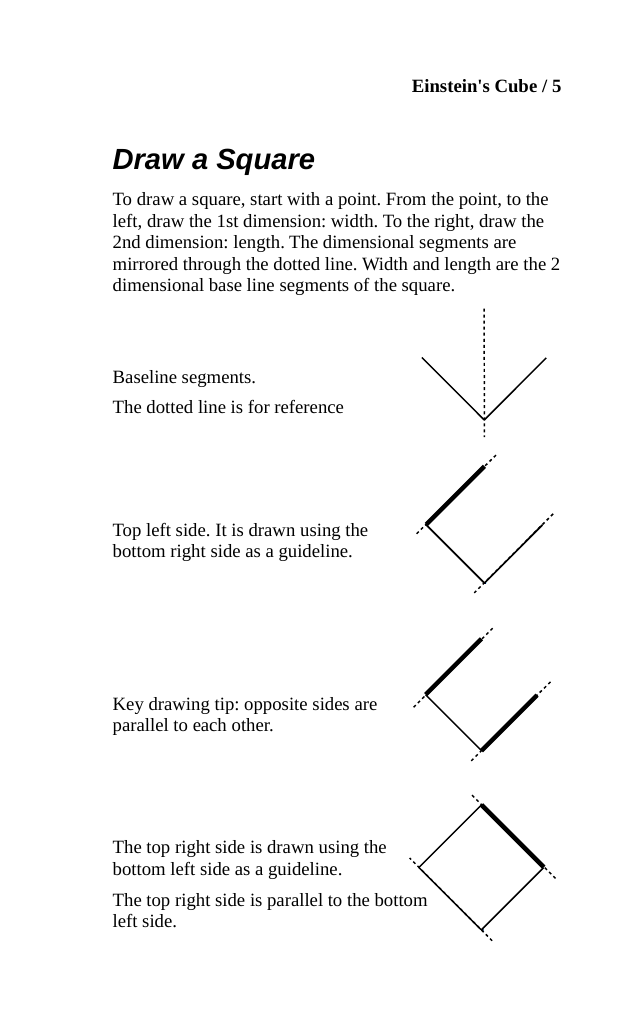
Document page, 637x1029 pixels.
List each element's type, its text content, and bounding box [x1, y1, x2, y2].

text Baseline segments. [112, 366, 449, 387]
text The top right side is drawn using the bottom left side as a guideline. [112, 836, 448, 879]
text Key drawing tip: opposite sides are parallel to each other. [112, 693, 464, 736]
subtitle Draw a Square [112, 142, 561, 176]
text [433, 366, 536, 387]
text The dotted line is for reference [112, 396, 480, 418]
text The top right side is parallel to the bottom left side. [112, 888, 478, 932]
text [442, 888, 521, 927]
text [517, 836, 561, 879]
text [429, 693, 535, 736]
text To draw a square, start with a point. From the point, to the left, draw the 1st dimension: width. To the right, draw the 2nd dimension: length. The dimensional segments are mirrored through the dotted line. Width and length are the 2 dimensional base line segments of the square. [112, 188, 561, 296]
text [463, 396, 506, 417]
text Top left side. It is drawn using the bottom right side as a guideline. [112, 518, 461, 562]
text [421, 836, 541, 879]
text [429, 518, 561, 562]
text [501, 693, 561, 736]
text [520, 366, 561, 387]
picture [478, 928, 486, 934]
text [489, 396, 561, 418]
text [486, 888, 561, 932]
